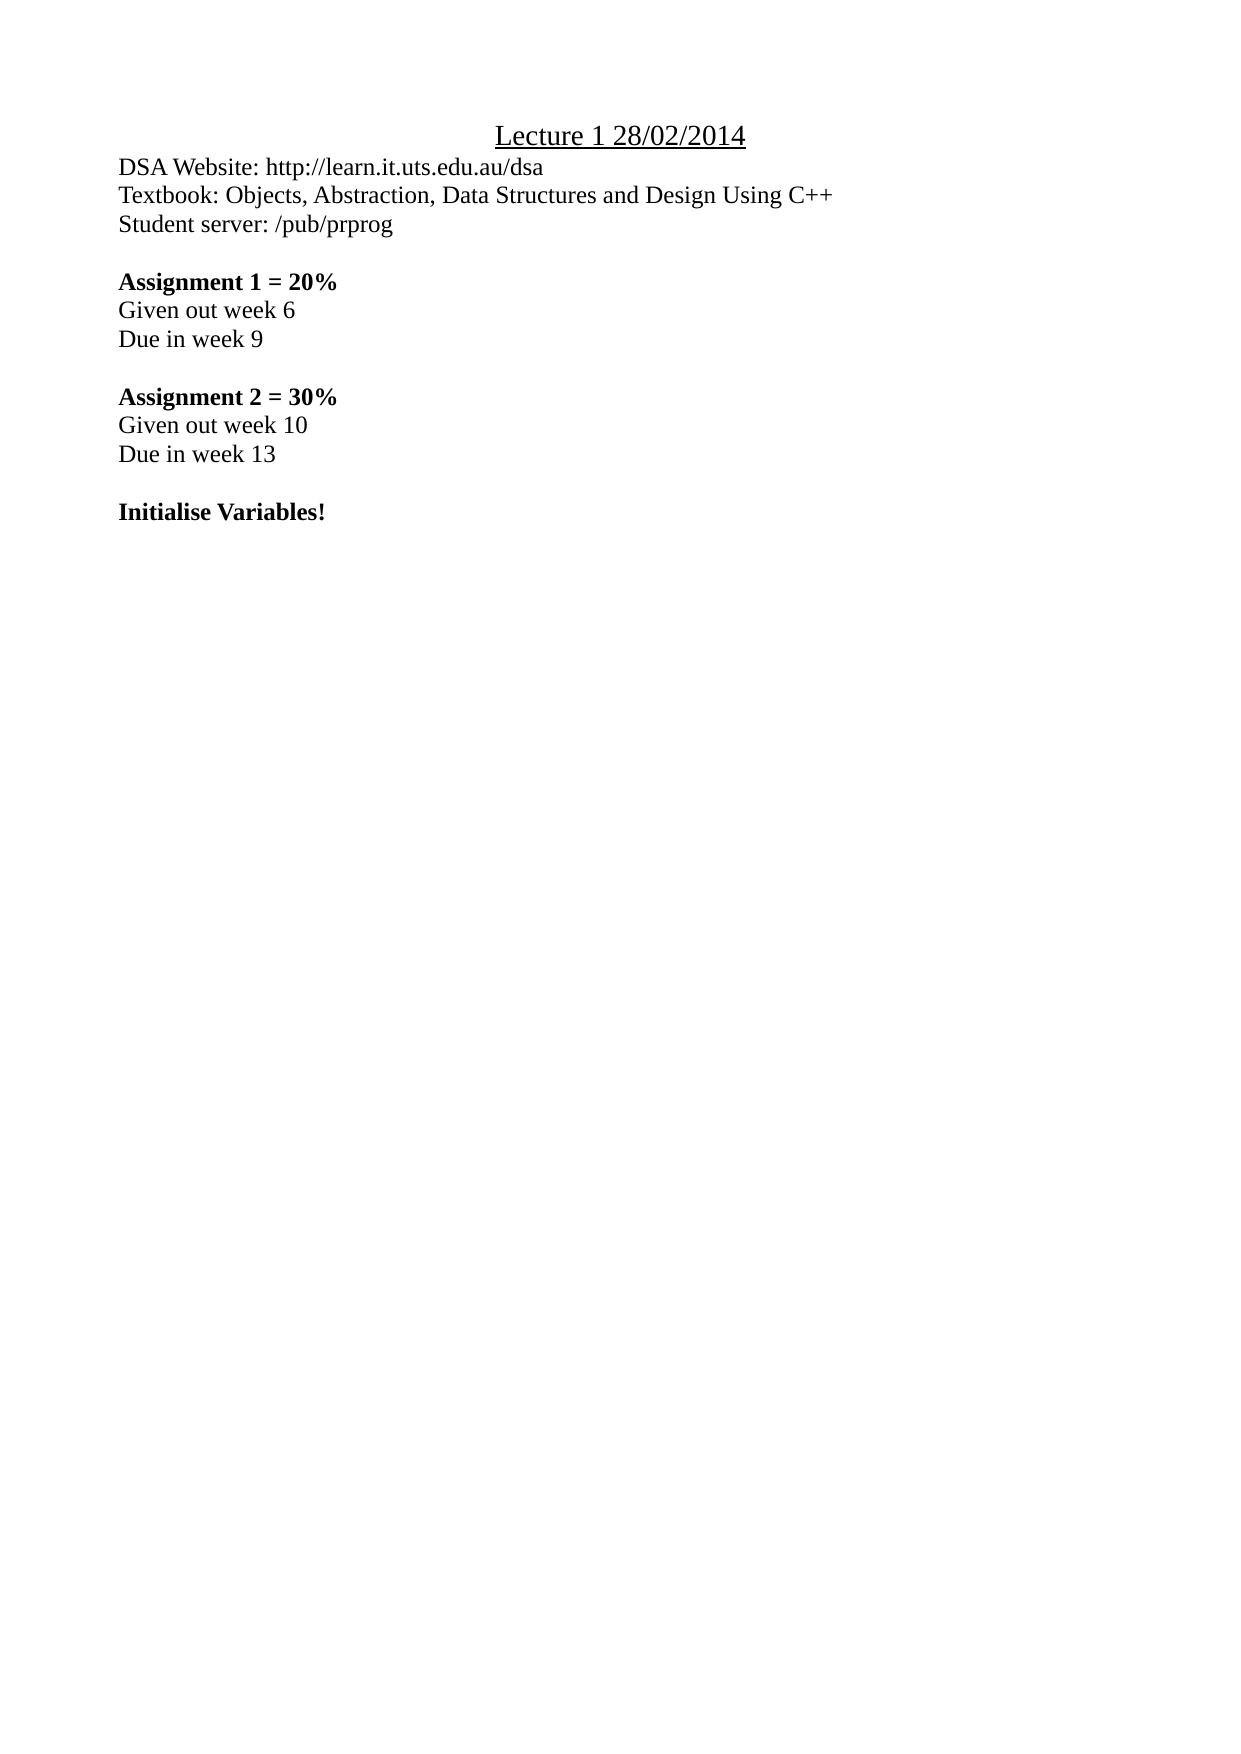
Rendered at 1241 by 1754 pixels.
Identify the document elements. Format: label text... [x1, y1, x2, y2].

text DSA Website: http://learn.it.uts.edu.au/dsa [118, 152, 1122, 180]
text Assignment 1 = 20% [118, 267, 1122, 295]
text Due in week 13 [118, 439, 1122, 468]
text Due in week 9 [118, 324, 1122, 353]
text Initialise Variables! [118, 497, 1122, 525]
text Textbook: Objects, Abstraction, Data Structures and Design Using C++ [118, 180, 1122, 209]
text Assignment 2 = 30% [118, 382, 1122, 410]
text Given out week 10 [118, 410, 1122, 439]
text Given out week 6 [118, 295, 1122, 324]
text Student server: /pub/prprog [118, 209, 1122, 238]
text Lecture 1 28/02/2014 [118, 118, 1122, 152]
